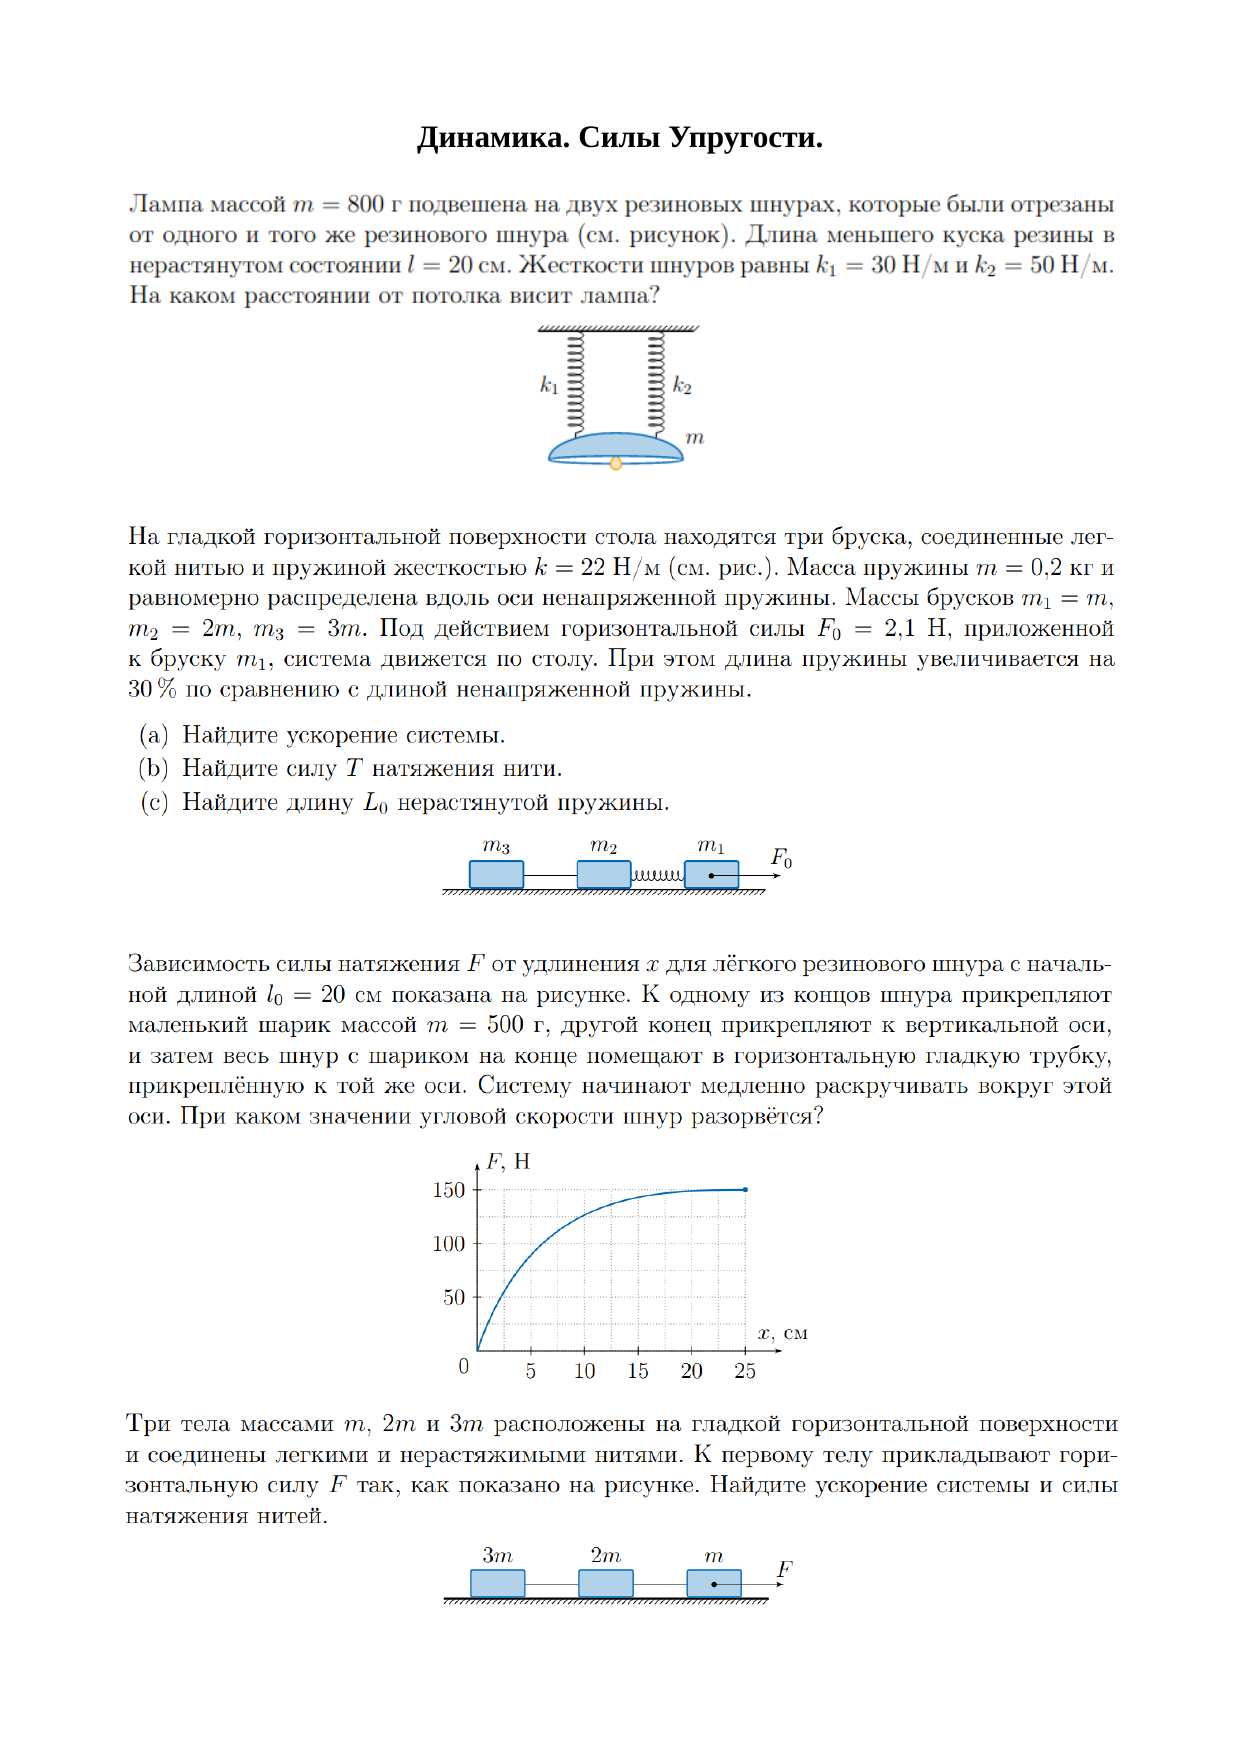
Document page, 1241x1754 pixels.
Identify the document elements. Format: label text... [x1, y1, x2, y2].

picture [121, 1406, 1126, 1620]
picture [118, 947, 1123, 1398]
text Динамика. Силы Упругости. [118, 118, 1122, 154]
picture [118, 523, 1123, 912]
picture [118, 190, 1123, 488]
